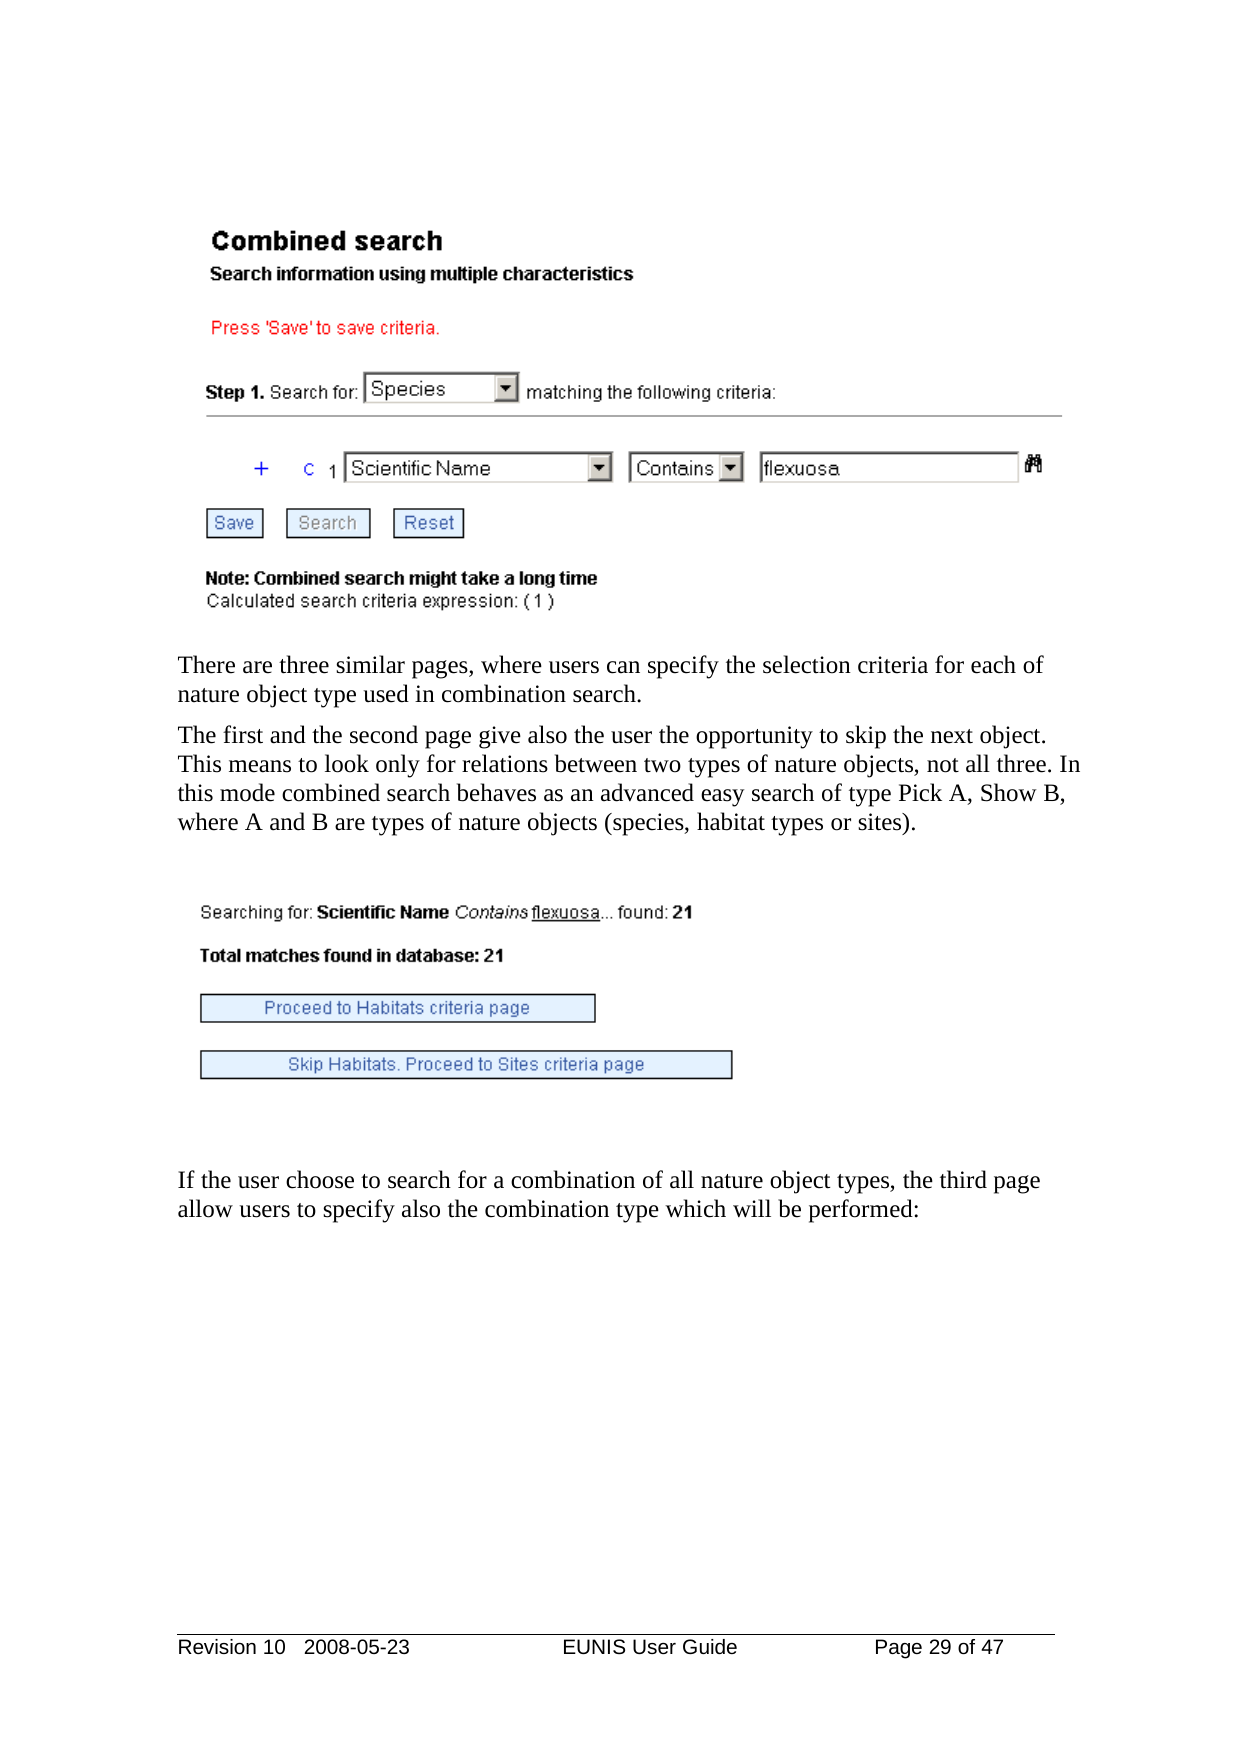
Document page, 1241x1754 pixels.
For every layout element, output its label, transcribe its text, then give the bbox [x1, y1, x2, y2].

text There are three similar pages, where users can specify the selection criteria for each of nature object type used in combination search. [177, 650, 1092, 708]
picture [193, 219, 1063, 630]
picture [193, 898, 825, 1104]
text If the user choose to search for a combination of all nature object types, the third page allow users to specify also the combination type which will be performed: [177, 1165, 1092, 1223]
text The first and the second page give also the user the opportunity to skip the next object. This means to look only for relations between two types of nature objects, not all three. In this mode combined search behaves as an advanced easy search of type Pick A, Show B, where A and B are types of nature objects (species, habitat types or sites). [177, 720, 1092, 836]
